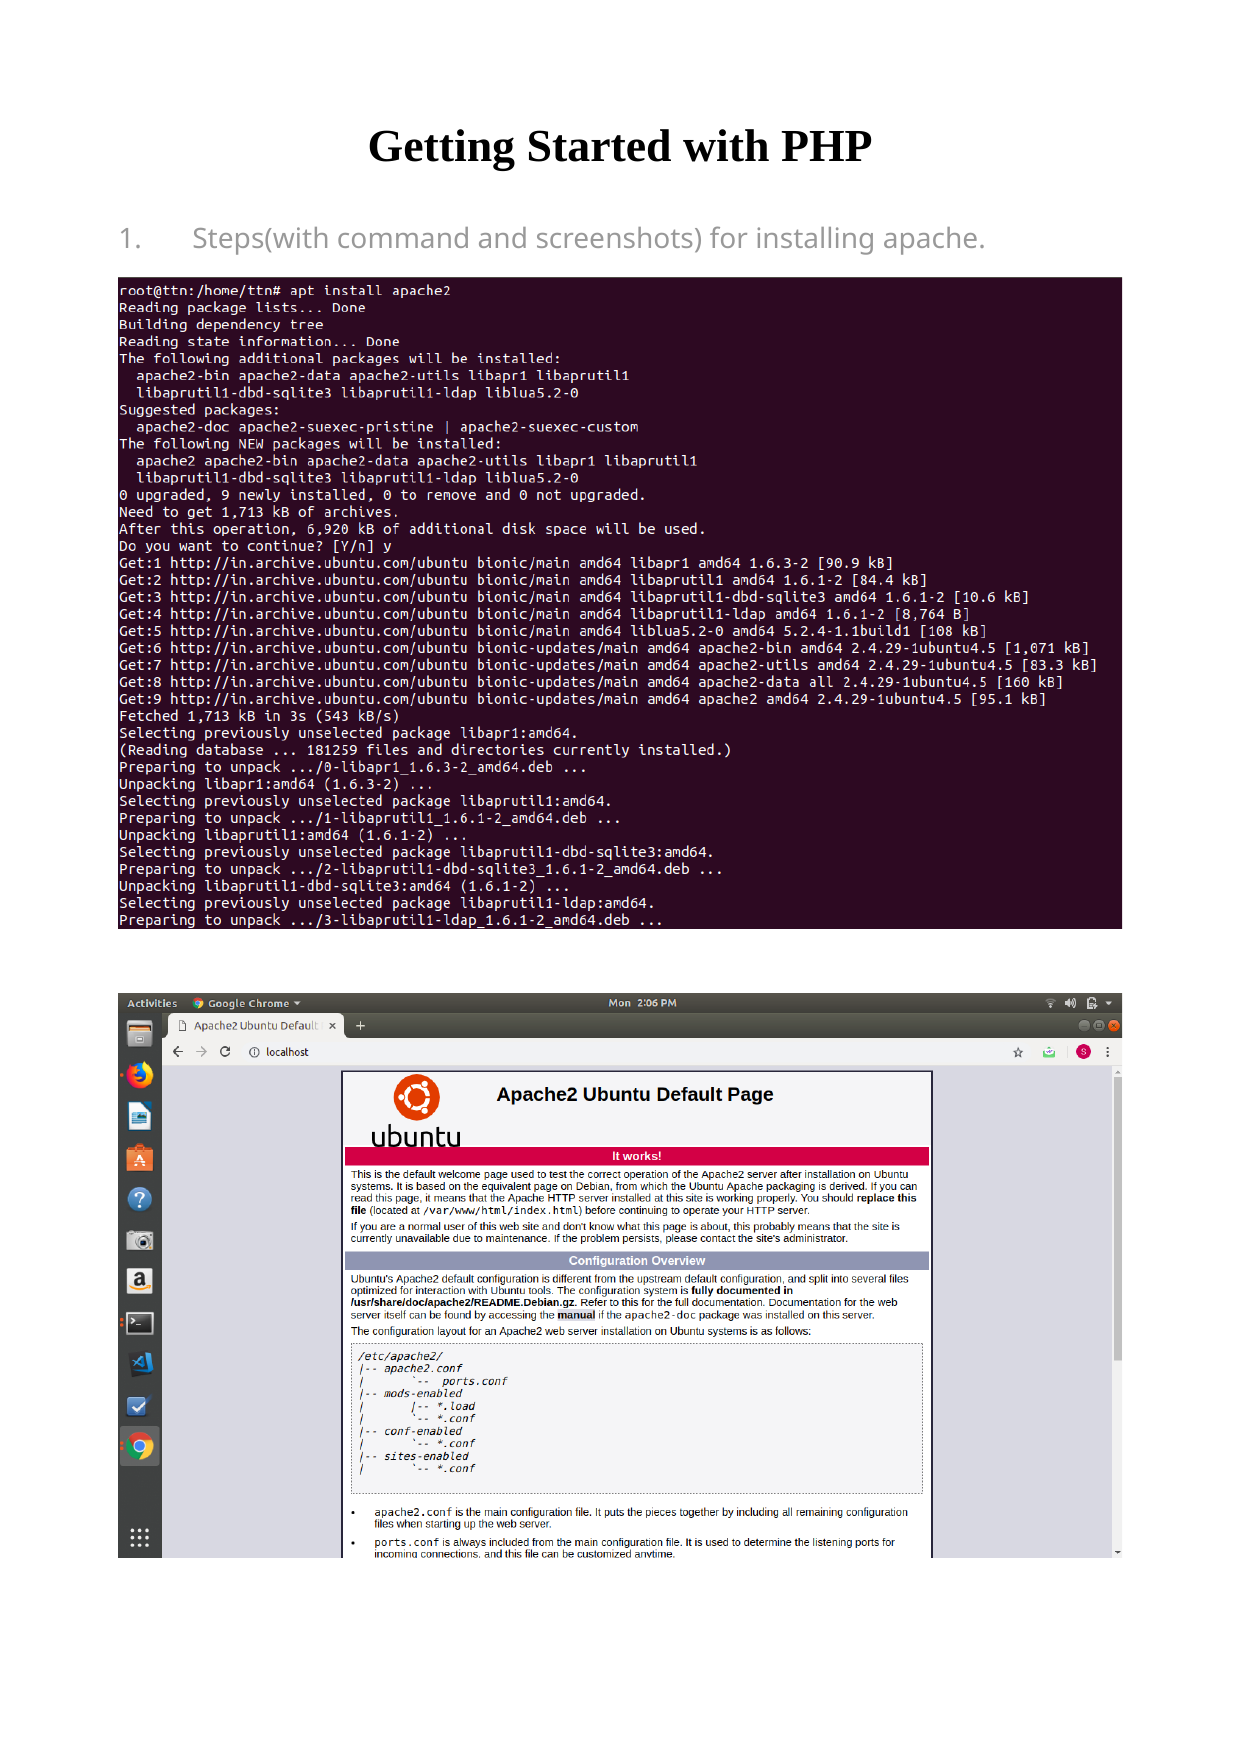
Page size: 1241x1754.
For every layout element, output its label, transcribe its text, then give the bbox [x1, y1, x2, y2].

text 1. Steps(with command and screenshots) for installing apache. [118, 219, 1122, 257]
text Getting Started with PHP [118, 118, 1122, 171]
picture [118, 277, 1123, 929]
picture [118, 993, 1123, 1558]
